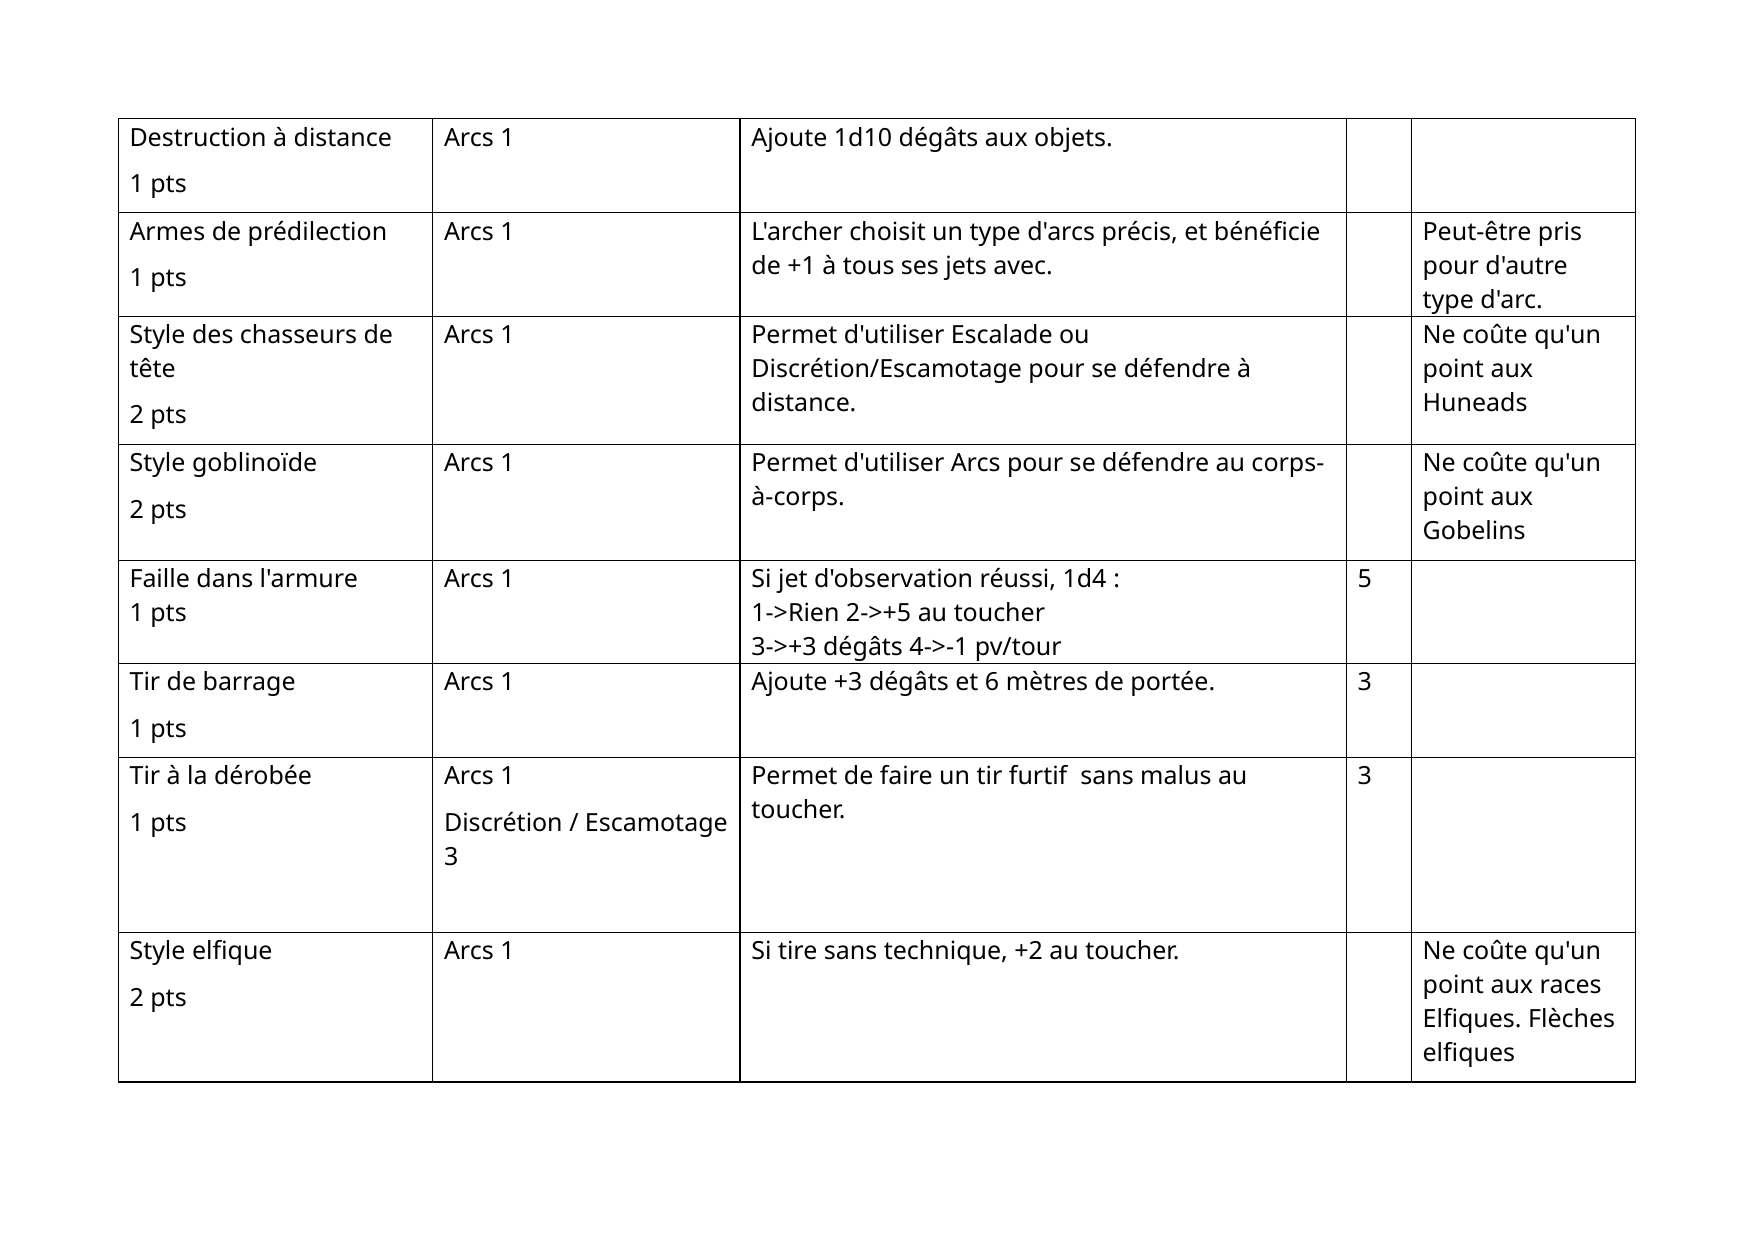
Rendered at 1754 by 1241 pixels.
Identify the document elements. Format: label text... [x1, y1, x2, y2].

table_cell [1347, 445, 1411, 559]
table_cell Permet d'utiliser Arcs pour se défendre au corps-à-corps. [741, 445, 1346, 559]
table_cell Arcs 1 [433, 445, 739, 559]
table_cell 3 [1347, 758, 1411, 932]
table_cell 5 [1347, 561, 1411, 663]
table_cell Arcs 1 [433, 317, 739, 444]
table_cell [1347, 317, 1411, 444]
table_cell Armes de prédilection 1 pts [119, 213, 432, 316]
table_cell Destruction à distance 1 pts [119, 119, 432, 212]
table_cell [1412, 561, 1635, 663]
table_cell Si jet d'observation réussi, 1d4 : 1->Rien 2->+5 au toucher 3->+3 dégâts 4->-1 pv/tour [741, 561, 1346, 663]
table_cell Arcs 1 [433, 213, 739, 316]
table_cell Tir à la dérobée 1 pts [119, 758, 432, 932]
table_cell [1412, 664, 1635, 757]
table_cell Style elfique 2 pts [119, 933, 432, 1081]
table_cell Ajoute 1d10 dégâts aux objets. [741, 119, 1346, 212]
table_cell Ne coûte qu'un point aux Huneads [1412, 317, 1635, 444]
table_cell Ajoute +3 dégâts et 6 mètres de portée. [741, 664, 1346, 757]
table_cell [1412, 119, 1635, 212]
table_cell Arcs 1 [433, 561, 739, 663]
table_cell L'archer choisit un type d'arcs précis, et bénéficie de +1 à tous ses jets avec. [741, 213, 1346, 316]
table_cell Si tire sans technique, +2 au toucher. [741, 933, 1346, 1081]
table_cell 3 [1347, 664, 1411, 757]
table_cell [1347, 933, 1411, 1081]
table_cell Arcs 1 Discrétion / Escamotage 3 [433, 758, 739, 932]
table_cell Permet de faire un tir furtif sans malus au toucher. [741, 758, 1346, 932]
table_cell Arcs 1 [433, 933, 739, 1081]
table_cell Arcs 1 [433, 119, 739, 212]
table_cell Style goblinoïde 2 pts [119, 445, 432, 559]
table_cell [1347, 119, 1411, 212]
table_cell Ne coûte qu'un point aux races Elfiques. Flèches elfiques [1412, 933, 1635, 1081]
table_cell Peut-être pris pour d'autre type d'arc. [1412, 213, 1635, 316]
table_cell Arcs 1 [433, 664, 739, 757]
table_cell Tir de barrage 1 pts [119, 664, 432, 757]
table_cell Permet d'utiliser Escalade ou Discrétion/Escamotage pour se défendre à distance. [741, 317, 1346, 444]
table_cell Ne coûte qu'un point aux Gobelins [1412, 445, 1635, 559]
table_cell [1347, 213, 1411, 316]
table_cell [1412, 758, 1635, 932]
table_cell Style des chasseurs de tête 2 pts [119, 317, 432, 444]
table_cell Faille dans l'armure 1 pts [119, 561, 432, 663]
